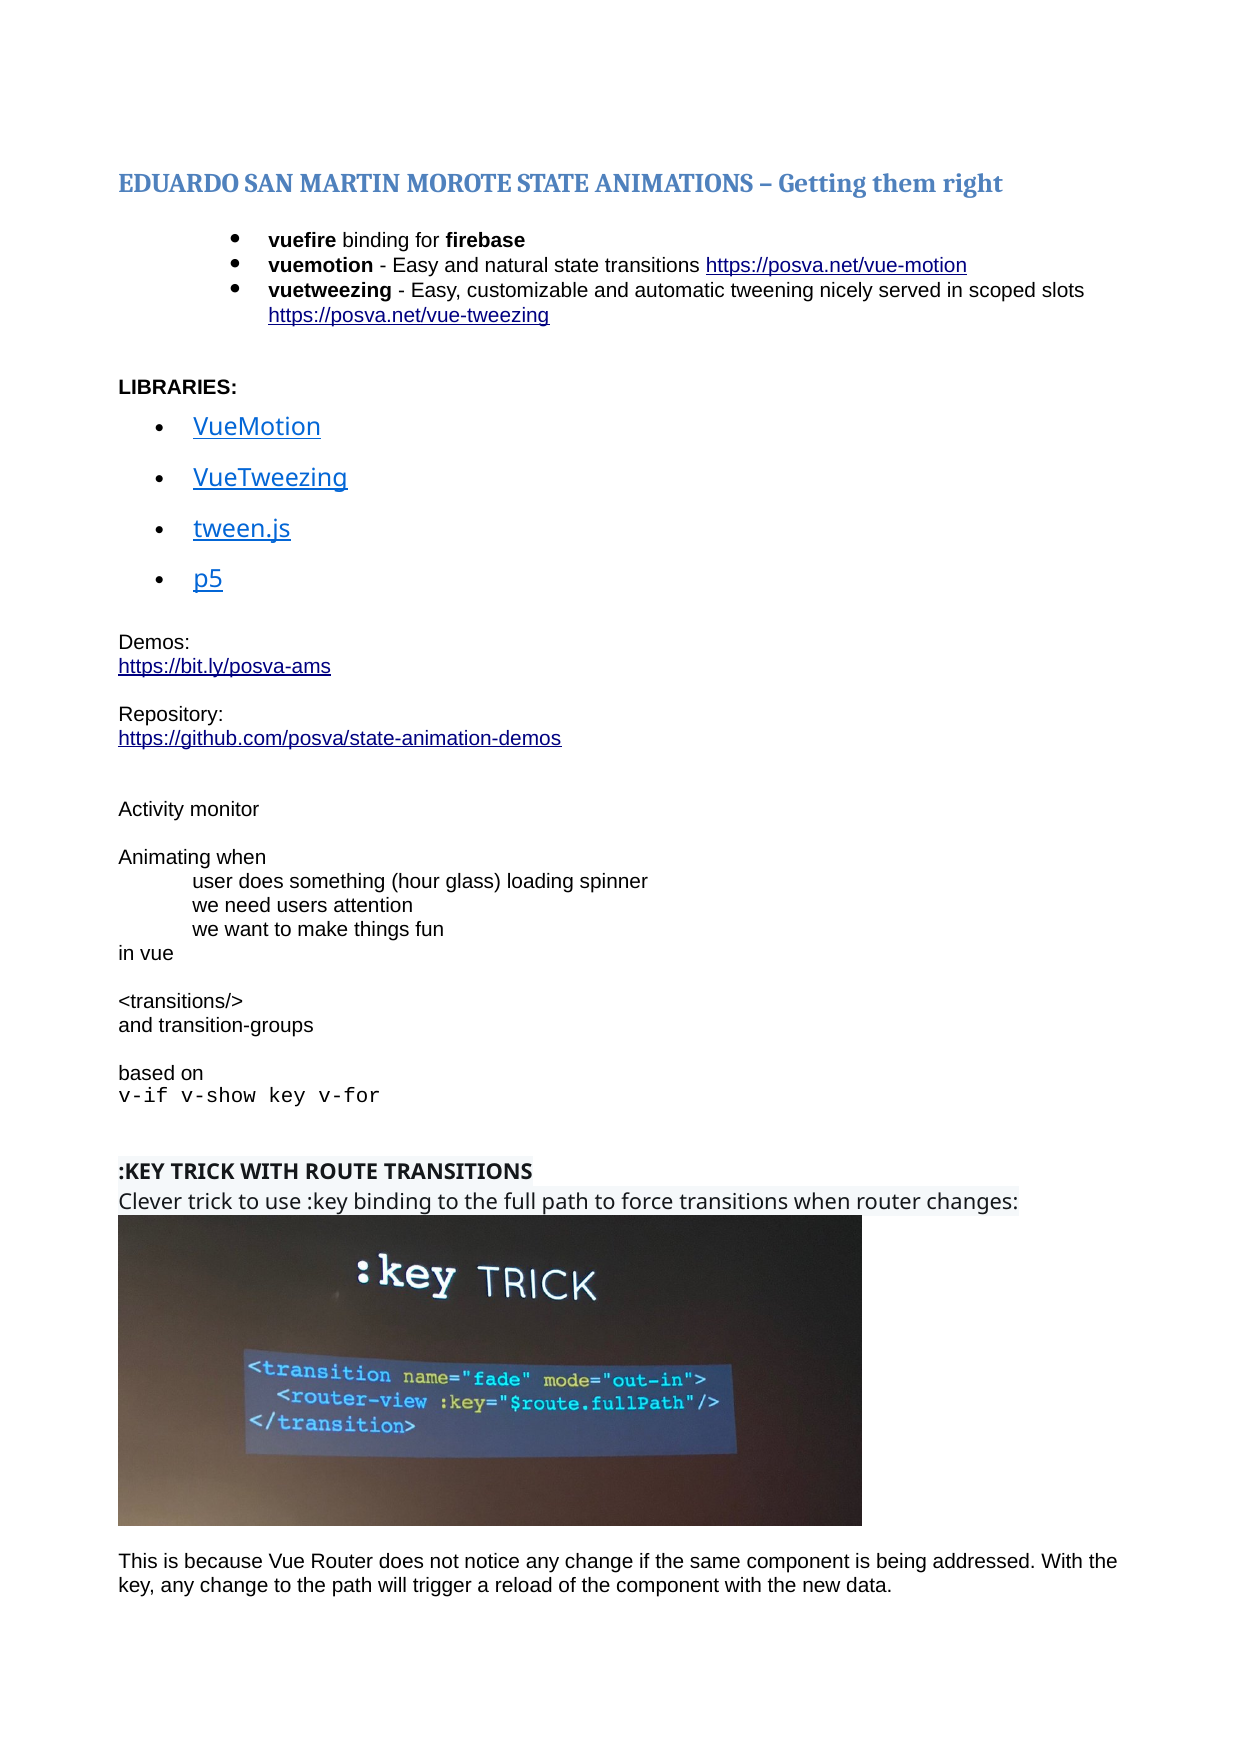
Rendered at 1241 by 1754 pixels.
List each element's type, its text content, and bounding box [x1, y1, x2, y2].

text https://github.com/posva/state-animation-demos [118, 725, 1122, 749]
list VueMotion [156, 409, 1122, 443]
text LIBRARIES: [118, 374, 1122, 398]
text user does something (hour glass) loading spinner [118, 869, 1122, 893]
text Repository: [118, 701, 1122, 725]
text :key trick with route transitions Clever trick to use :key binding to the full path to force transitions when router changes: [118, 1156, 1122, 1216]
text Demos: [118, 629, 1122, 653]
text and transition-groups [118, 1013, 1122, 1037]
text based on [118, 1061, 1122, 1085]
list vuefire binding for firebase [231, 228, 1122, 253]
list tween.js [156, 510, 1122, 544]
text This is because Vue Router does not notice any change if the same component is being addressed. With the key, any change to the path will trigger a reload of the component with the new data. [118, 1549, 1122, 1621]
list vuetweezing - Easy, customizable and automatic tweening nicely served in scoped slots https://posva.net/vue-tweezing [231, 278, 1122, 327]
text <transitions/> [118, 989, 1122, 1013]
text Animating when [118, 845, 1122, 869]
text we need users attention [118, 893, 1122, 917]
text Activity monitor [118, 773, 1122, 821]
text we want to make things fun [118, 917, 1122, 941]
text https://bit.ly/posva-ams [118, 653, 1122, 677]
subtitle EDUARDO SAN MARTIN MOROTE STATE ANIMATIONS – Getting them right [118, 168, 1122, 199]
text v-if v-show key v-for [118, 1085, 1122, 1108]
list VueTweezing [156, 459, 1122, 494]
text in vue [118, 941, 1122, 965]
list p5 [156, 561, 1122, 595]
list vuemotion - Easy and natural state transitions https://posva.net/vue-motion [231, 253, 1122, 278]
